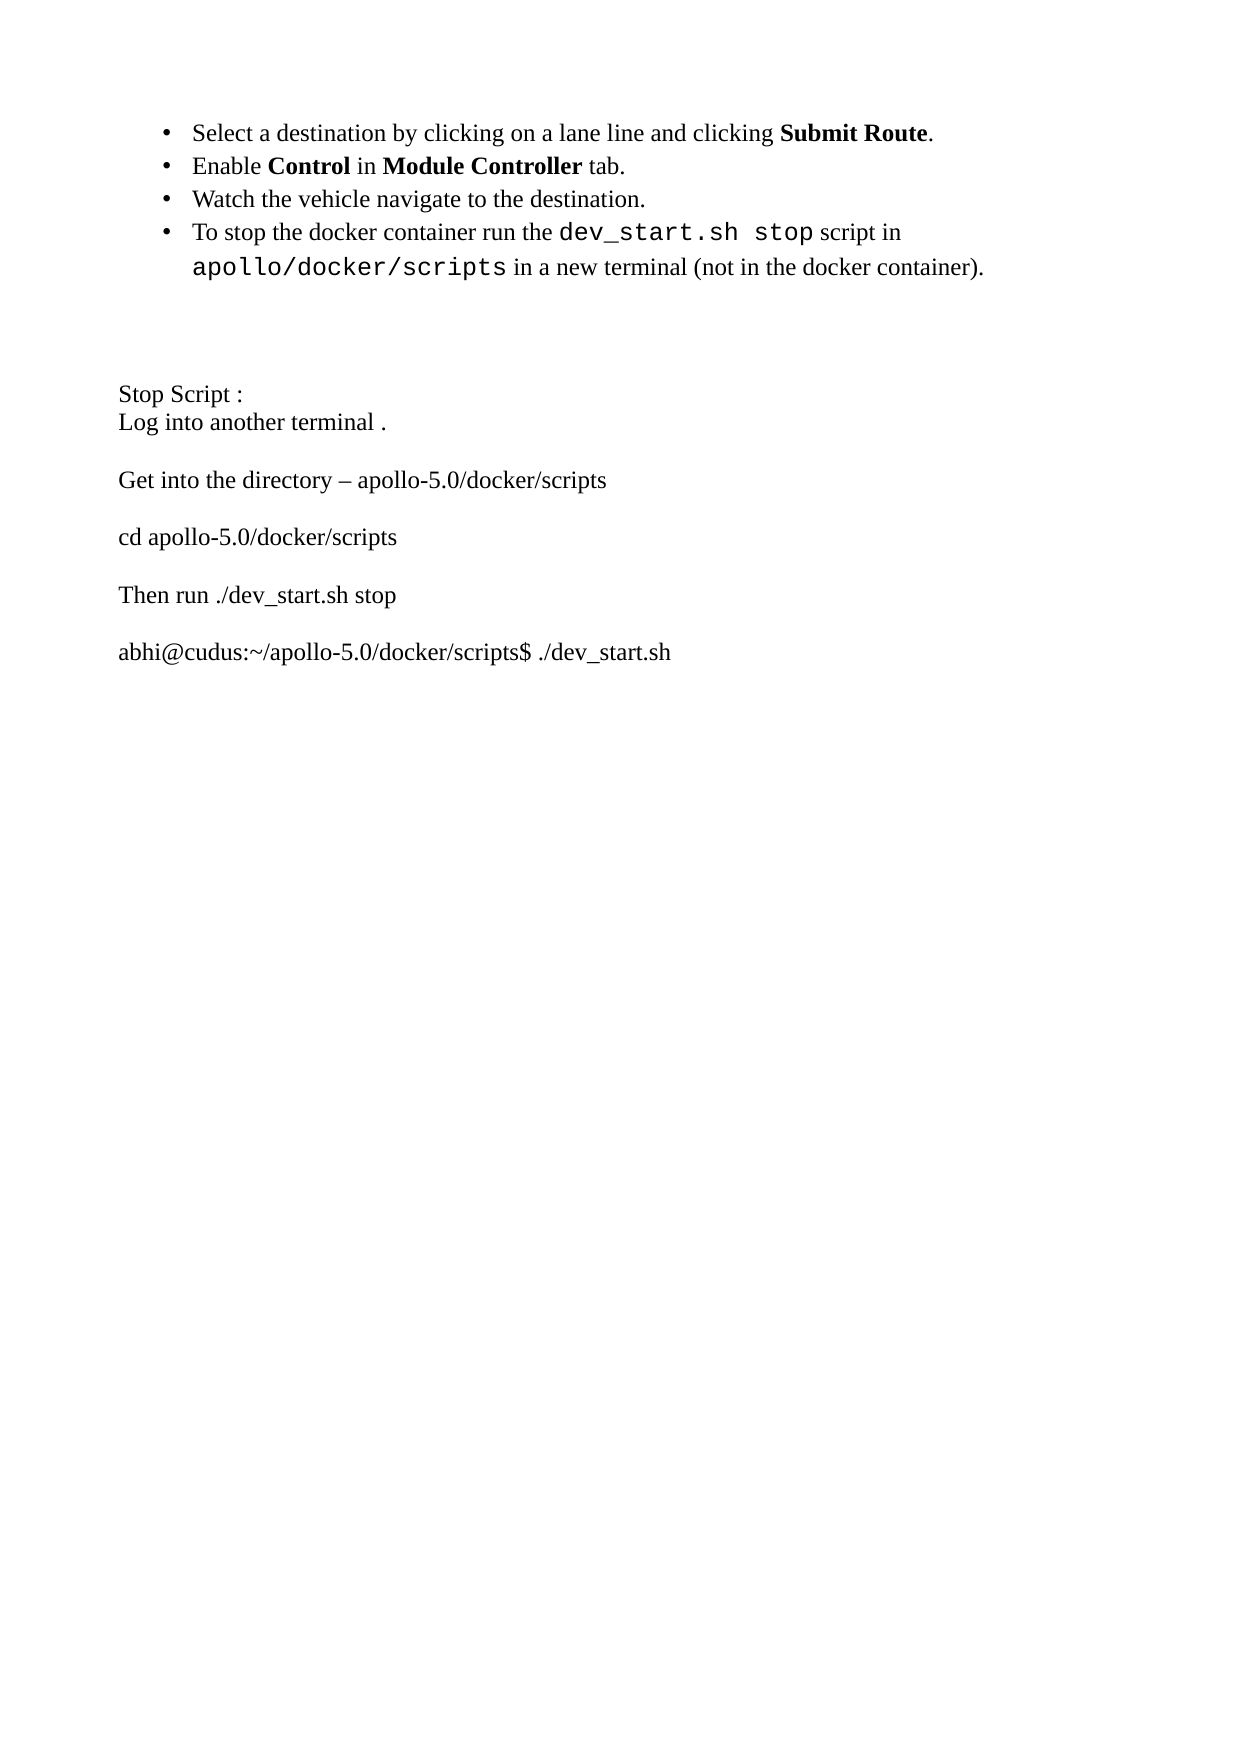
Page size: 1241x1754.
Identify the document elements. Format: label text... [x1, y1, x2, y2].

text abhi@cudus:~/apollo-5.0/docker/scripts$ ./dev_start.sh [118, 637, 1122, 666]
list Watch the vehicle navigate to the destination. [162, 184, 1122, 213]
list Select a destination by clicking on a lane line and clicking Submit Route. [162, 118, 1122, 147]
text Log into another terminal . [118, 407, 1122, 436]
text Then run ./dev_start.sh stop [118, 580, 1122, 609]
text cd apollo-5.0/docker/scripts [118, 522, 1122, 551]
list To stop the docker container run the dev_start.sh stop script in apollo/docker/scripts in a new terminal (not in the docker container). [162, 217, 1122, 283]
text Stop Script : [118, 379, 1122, 407]
list Enable Control in Module Controller tab. [162, 151, 1122, 180]
text Get into the directory – apollo-5.0/docker/scripts [118, 465, 1122, 494]
